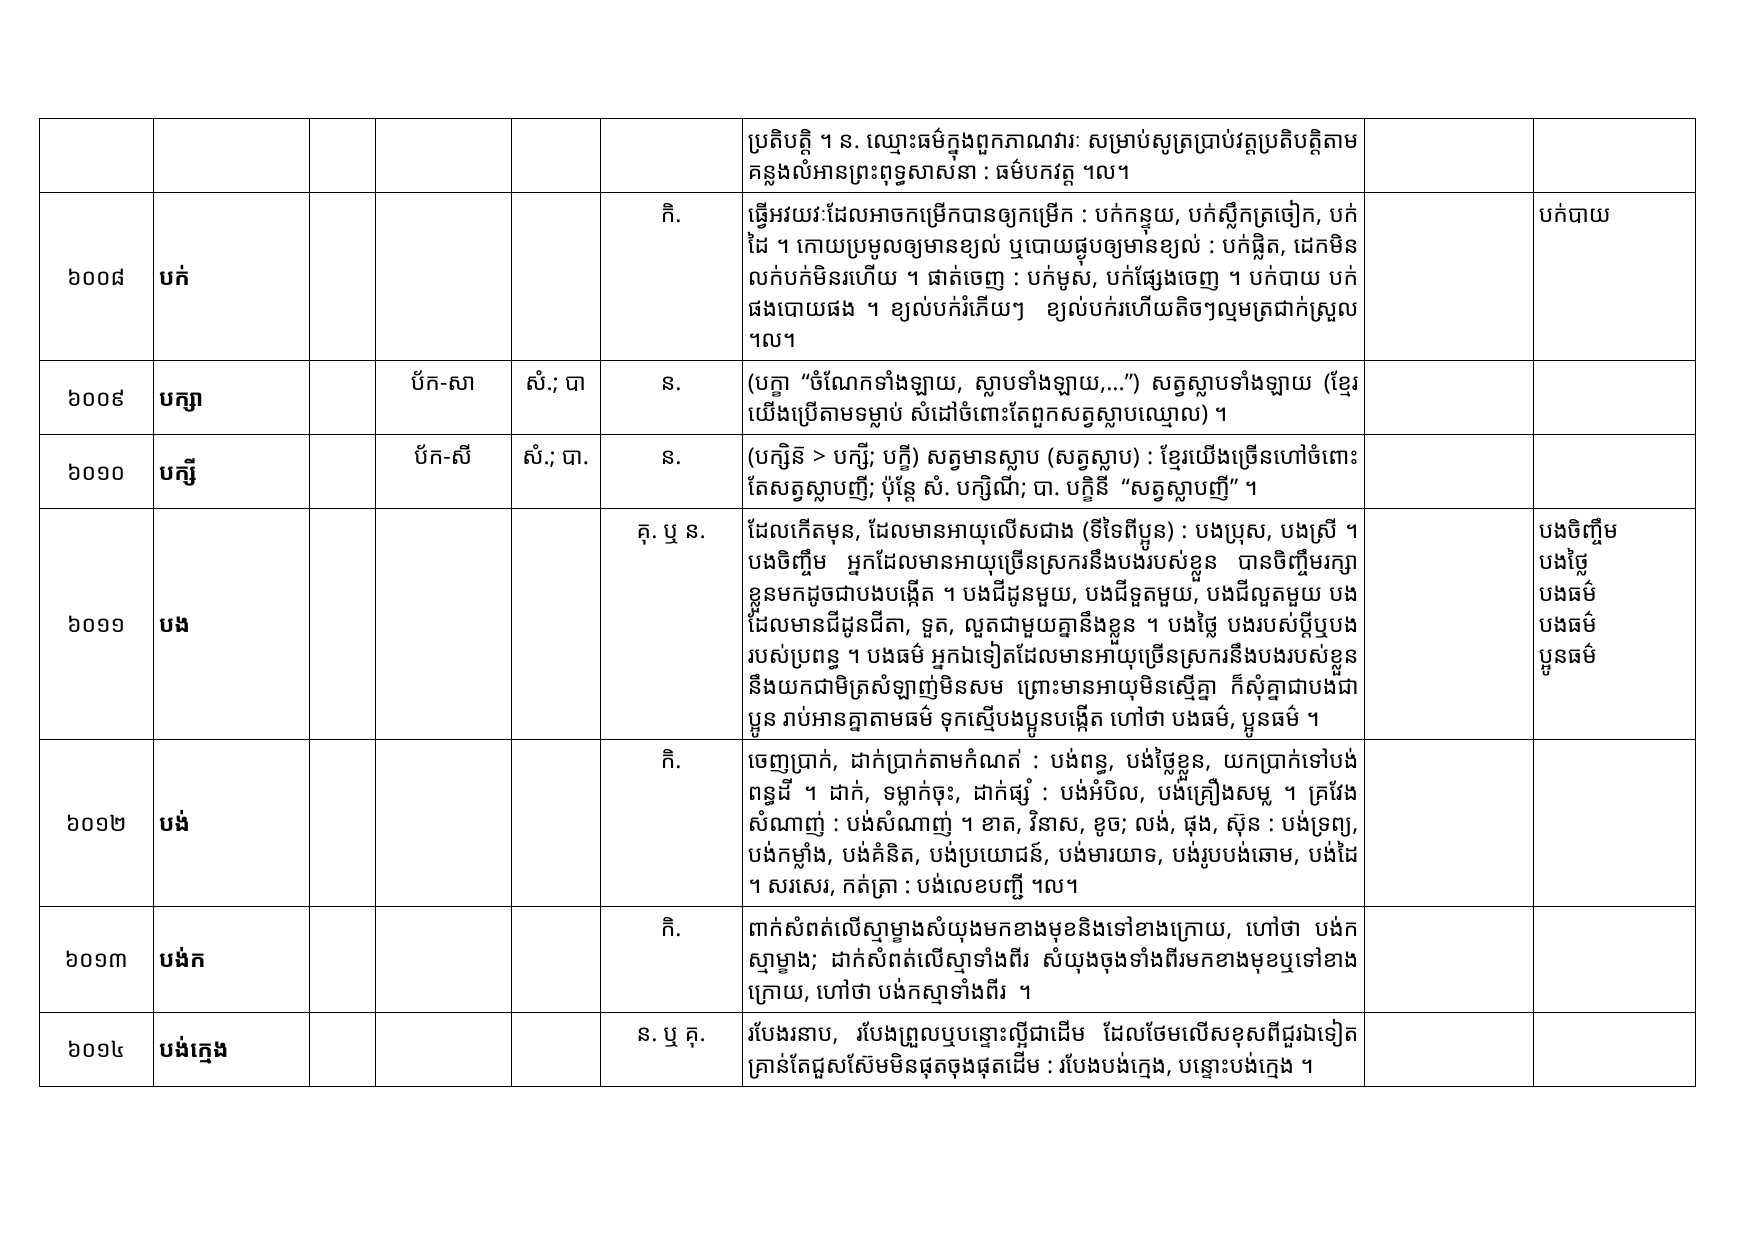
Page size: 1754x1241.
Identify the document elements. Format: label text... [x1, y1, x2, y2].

table_cell [1365, 435, 1533, 508]
table_cell គុ. ឬ ន. [601, 509, 742, 738]
table_cell ៦០១១ [40, 509, 153, 738]
table_cell [1534, 1013, 1695, 1086]
table_cell [1534, 907, 1695, 1012]
table_cell [376, 193, 511, 360]
table_cell កិ. [601, 193, 742, 360]
table_cell [1534, 119, 1695, 192]
table_cell ពាក់​សំពត់​លើ​ស្មា​ម្ខាង​សំយុង​មក​ខាង​មុខ​និ​ង​ទៅ​ខាង​ក្រោយ, ហៅ​ថា បង់​ក​ស្មា​ម្ខាង; ដាក់​សំពត់​លើ​ស្មា​ទាំង​ពីរ សំយុង​ចុង​ទាំង​ពីរ​មក​ខាង​មុខ​ឬ​ទៅ​ខាង​ក្រោយ, ហៅ​ថា បង់​ក​ស្មា​ទាំង​ពីរ ។ [743, 907, 1364, 1012]
table_cell ៦០០៨ [40, 193, 153, 360]
table_cell បង់​ក [154, 907, 309, 1012]
table_cell កិ. [601, 740, 742, 906]
table_cell កិ. [601, 907, 742, 1012]
table_cell [512, 119, 600, 192]
table_cell បក្សី [154, 435, 309, 508]
table_cell [512, 509, 600, 738]
table_cell [310, 361, 375, 434]
table_cell ន. [601, 435, 742, 508]
table_cell [512, 193, 600, 360]
table_cell [1534, 740, 1695, 906]
table_cell [310, 119, 375, 192]
table_cell [310, 193, 375, 360]
table_cell [310, 1013, 375, 1086]
table_cell [1365, 119, 1533, 192]
table_cell [1365, 193, 1533, 360]
table_cell (បក្ខា “ចំណែក​ទាំងឡាយ, ស្លាប​ទាំងឡាយ,...”) សត្វ​ស្លាប​ទាំងឡាយ (ខ្មែរ​យើង​ប្រើ​តាម​ទម្លាប់ សំដៅ​ចំពោះ​តែ​ពួក​សត្វ​ស្លាប​ឈ្មោល) ។ [743, 361, 1364, 434]
table_cell [1365, 907, 1533, 1012]
table_cell បង​ចិញ្ចឹម បង​ថ្លៃ បង​ធម៌ បង​ធម៌ ប្អូន​ធម៌ [1534, 509, 1695, 738]
table_cell ន. [601, 361, 742, 434]
table_cell [1365, 509, 1533, 738]
table_cell [376, 1013, 511, 1086]
table_cell បង់​ក្មេង [154, 1013, 309, 1086]
table_cell ចេញ​ប្រាក់, ដាក់​ប្រាក់​តាម​កំណត់ : បង់​ពន្ធ, បង់​ថ្លៃ​ខ្លួន, យក​ប្រាក់​ទៅ​បង់​ពន្ធ​ដី ។ ដាក់, ទម្លាក់​ចុះ, ដាក់​ផ្សំ : បង់​អំបិល, បង់​គ្រឿង​សម្ល ។ គ្រវែង​សំណាញ់ : បង់​សំណាញ់ ។ ខាត, វិនាស, ខូច; លង់, ផុង, ស៊ុន : បង់​ទ្រព្យ, បង់​កម្លាំង, បង់​គំនិត, បង់​ប្រយោជន៍, បង់​មារយាទ, បង់​រូប​បង់​ឆោម, បង់​ដៃ ។ សរសេរ, កត់ត្រា : បង់​លេខ​បញ្ជី ។ល។ [743, 740, 1364, 906]
table_cell [376, 907, 511, 1012]
table_cell បង [154, 509, 309, 738]
table_cell [376, 740, 511, 906]
table_cell [512, 1013, 600, 1086]
table_cell [310, 740, 375, 906]
table_cell ប័ក-សី [376, 435, 511, 508]
table_cell បក្សា [154, 361, 309, 434]
table_cell [154, 119, 309, 192]
table_cell [376, 509, 511, 738]
table_cell [1365, 1013, 1533, 1086]
table_cell [310, 435, 375, 508]
table_cell [40, 119, 153, 192]
table_cell [512, 740, 600, 906]
table_cell សំ.; បា [512, 361, 600, 434]
table_cell [1534, 435, 1695, 508]
table_cell របែង​រនាប, របែង​ព្រួល​ឬ​បន្ទោះ​ល្អី​ជាដើម ដែល​ថែម​លើស​ខុស​ពី​ជួរ​ឯ​ទៀត គ្រាន់​តែ​ជួស​ស៊ែម​មិន​ផុត​ចុង​ផុត​ដើម : របែង​បង់​ក្មេង, បន្ទោះ​បង់​ក្មេង ។ [743, 1013, 1364, 1086]
table_cell [1365, 361, 1533, 434]
table_cell [512, 907, 600, 1012]
table_cell សំ.; បា. [512, 435, 600, 508]
table_cell ដែល​កើត​មុន, ដែល​មាន​អាយុ​លើស​ជាង (ទីទៃ​ពី​ប្អូន) : បង​ប្រុស, បង​ស្រី ។ បង​ចិញ្ចឹម អ្នក​ដែល​មាន​អាយុ​ច្រើន​ស្រករ​នឹង​បង​របស់​ខ្លួន បាន​ចិញ្ចឹម​រក្សា​ខ្លួន​មក​ដូច​ជា​បង​បង្កើត ។ បង​ជីដូន​មួយ, បង​ជីទួត​មួយ, បង​ជីលួត​មួយ បង​ដែល​មាន​ជីដូន​ជីតា, ទួត, លួត​ជា​មួយ​គ្នា​នឹង​ខ្លួន ។ បង​ថ្លៃ បង​របស់​ប្ដី​ឬ​បង​របស់​ប្រពន្ធ ។ បង​ធម៌ អ្នក​ឯ​ទៀត​ដែល​មាន​អាយុ​ច្រើន​ស្រករ​នឹង​បង​របស់​ខ្លួន នឹង​យក​ជា​មិត្រ​សំឡាញ់​មិន​សម ព្រោះ​មាន​អាយុ​មិន​ស្មើ​គ្នា ក៏​សុំ​គ្នា​ជា​បង​ជា​ប្អូន រាប់​អាន​គ្នា​តាម​ធម៌ ទុក​ស្មើ​បង​ប្អូន​បង្កើត ហៅ​ថា បង​ធម៌, ប្អូន​ធម៌ ។ [743, 509, 1364, 738]
table_cell (បក្សិន៑ > បក្សី; បក្ខី) សត្វ​មាន​ស្លាប (សត្វ​ស្លាប) : ខ្មែរ​យើង​ច្រើន​ហៅ​ចំពោះ​តែ​សត្វ​ស្លាប​ញី; ប៉ុន្តែ សំ. បក្សិណី; បា. បក្ខិនី “សត្វ​ស្លាប​ញី” ។ [743, 435, 1364, 508]
table_cell ធ្វើ​អវយវៈ​ដែល​អាច​កម្រើក​បាន​ឲ្យ​កម្រើក : បក់​កន្ទុយ, បក់​ស្លឹក​ត្រចៀក, បក់​ដៃ ។ កោយ​ប្រមូល​ឲ្យ​មាន​ខ្យល់ ឬ​បោយ​ផ្ងុប​ឲ្យ​មាន​ខ្យល់ : បក់​ផ្លិត, ដេក​មិន​លក់​បក់​មិន​រហើយ ។ ផាត់​ចេញ : បក់​មូស, បក់​ផ្សែង​ចេញ ។ បក់​បាយ បក់​ផង​បោយ​ផង ។ ខ្យល់​បក់​រំភើយ​ៗ ខ្យល់​បក់​រហើយ​តិច​ៗ​ល្មម​ត្រជាក់​ស្រួល ។ល។ [743, 193, 1364, 360]
table_cell ៦០១៤ [40, 1013, 153, 1086]
table_cell [1365, 740, 1533, 906]
table_cell ៦០១៣ [40, 907, 153, 1012]
table_cell ន. ឬ គុ. [601, 1013, 742, 1086]
table_cell ៦០១២ [40, 740, 153, 906]
table_cell [601, 119, 742, 192]
table_cell [376, 119, 511, 192]
table_cell បក់​បាយ [1534, 193, 1695, 360]
table_cell បង់ [154, 740, 309, 906]
table_cell [310, 509, 375, 738]
table_cell [310, 907, 375, 1012]
table_cell (ប្ចក អ. ថ. បក “ប្រាប់”) ប្រាប់​បទ​គ្វាម, ប្រាប់​ទំនង, ប្រាប់​ពំនោល ឲ្យ​គេ​ថា​តាម : បក​សកវាទ៍, បក​ពំនោល, បក​ទំនុក ។ បក​កេរ្តិ៍ និយាយ​ស​កេរ្តិ៍​គេ, ហែក​កេរ្តិ៍​គេ គឺ​និយាយ​អាក្រក់​ពី​គេ​ឲ្យ​ឃើញ​ច្បាស់​លាស់​ជាក់​ស្ដែង ។ បក​រឿង និយាយ​ស​រឿង​ស​ហេតុ​កំបាំង​ឲ្យ​គេ​ដឹង​មិន​សល់ ។ បក​វត្ត (--វ័ត) ប្រាប់​វត្ត​ប្រតិបត្តិ ។ ន. ឈ្មោះ​ធម៌​ក្នុង​ពួក​ភាណវារៈ សម្រាប់​សូត្រ​ប្រាប់​វត្ត​ប្រតិបត្តិ​តាម​គន្លង​លំអាន​ព្រះ​ពុទ្ធ​សាសនា : ធម៌​បក​វត្ត ។ល។ [743, 119, 1364, 192]
table_cell ៦០១០ [40, 435, 153, 508]
table_cell ប័ក-សា [376, 361, 511, 434]
table_cell បក់ [154, 193, 309, 360]
table_cell [1534, 361, 1695, 434]
table_cell ៦០០៩ [40, 361, 153, 434]
